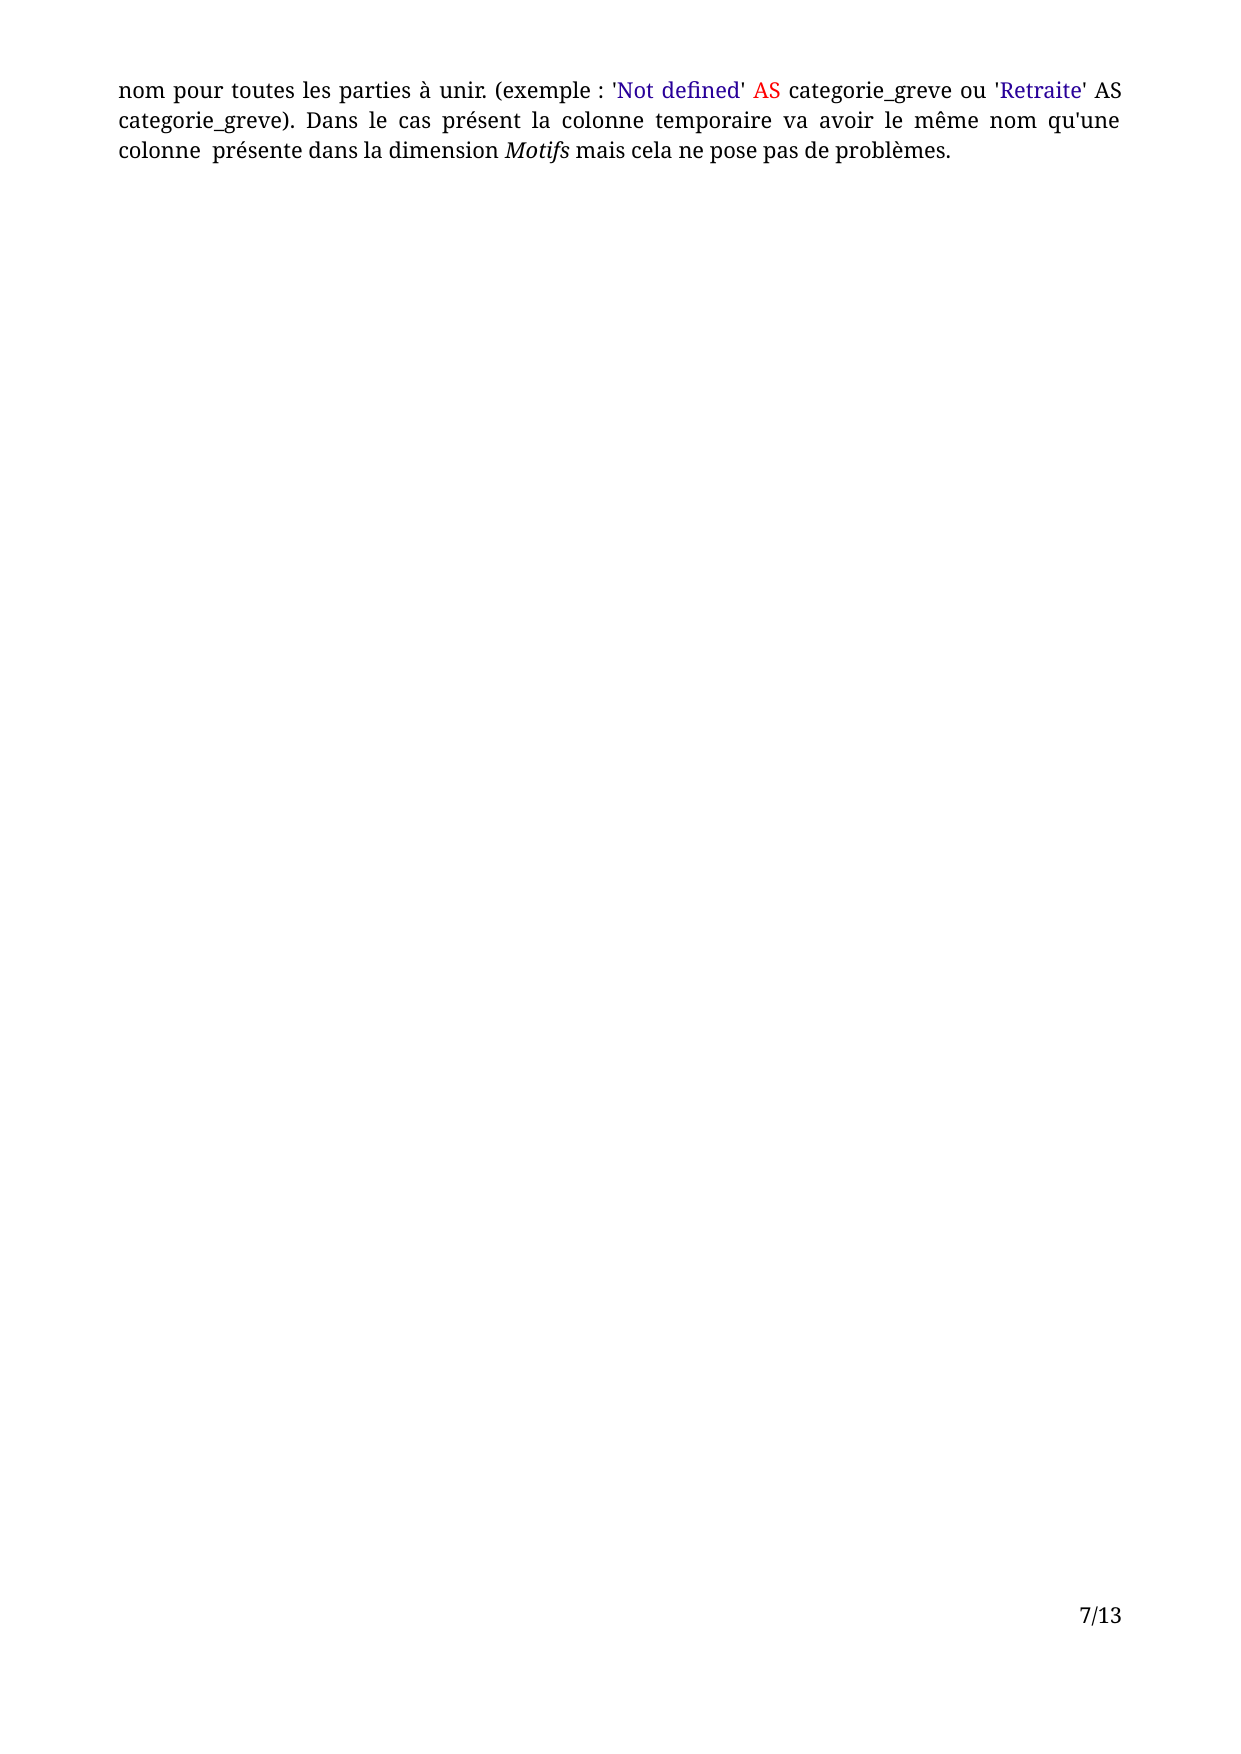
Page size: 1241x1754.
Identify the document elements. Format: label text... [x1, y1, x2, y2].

text nom pour toutes les parties à unir. (exemple : 'Not defined' AS categorie_greve ou 'Retraite' AS categorie_greve). Dans le cas présent la colonne temporaire va avoir le même nom qu'une colonne présente dans la dimension Motifs mais cela ne pose pas de problèmes. [118, 75, 1122, 164]
